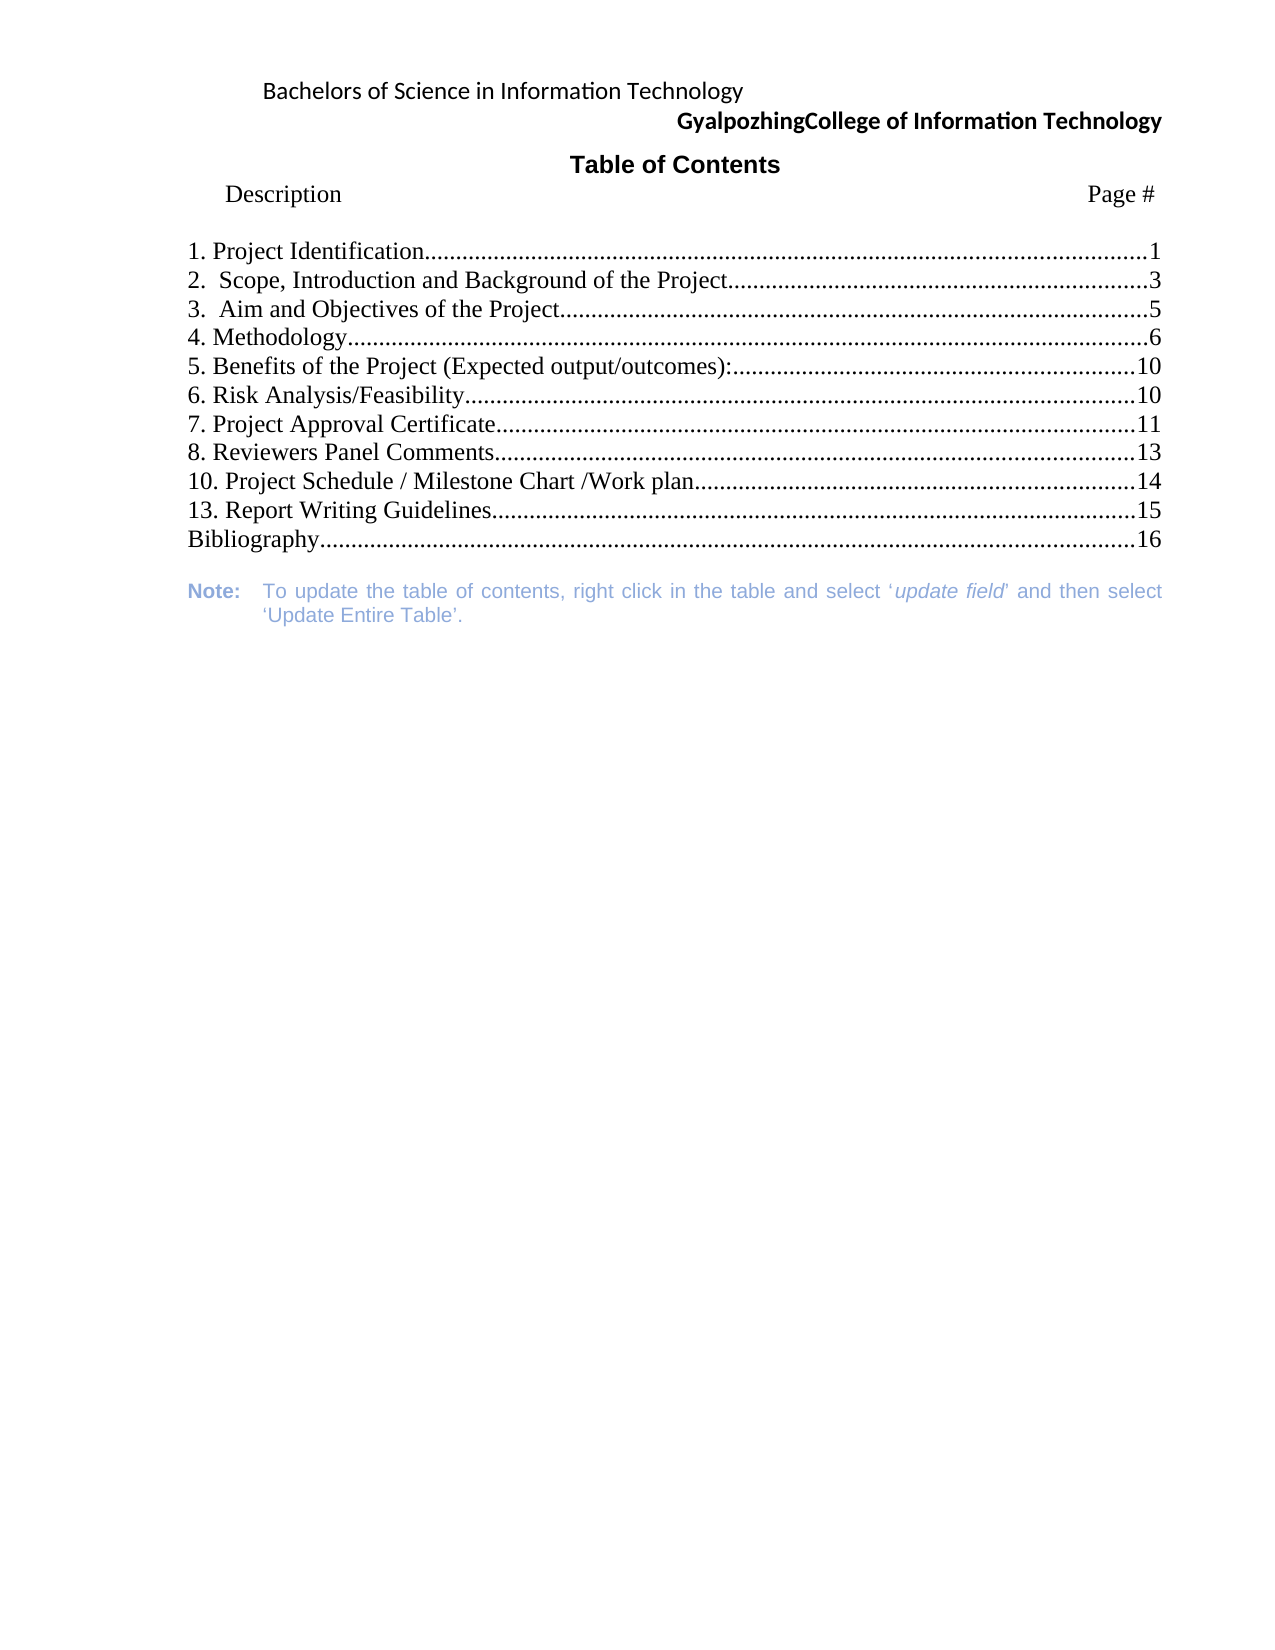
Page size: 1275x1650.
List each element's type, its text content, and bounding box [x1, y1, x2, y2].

text 2. Scope, Introduction and Background of the Project 3 [187, 265, 1162, 294]
text 7. Project Approval Certificate 11 [187, 409, 1162, 437]
text 3. Aim and Objectives of the Project 5 [187, 294, 1162, 322]
text 4. Methodology 6 [187, 322, 1162, 351]
text 1. Project Identification 1 [187, 236, 1162, 265]
text 13. Report Writing Guidelines 15 [187, 495, 1162, 524]
text Table of Contents [187, 150, 1162, 179]
text 6. Risk Analysis/Feasibility 10 [187, 380, 1162, 409]
text Description Page # [225, 179, 1162, 207]
text Note: To update the table of contents, right click in the table and select ‘update field’ and then select ‘Update Entire Table’. [187, 579, 1162, 627]
text 5. Benefits of the Project (Expected output/outcomes): 10 [187, 351, 1162, 380]
text 10. Project Schedule / Milestone Chart /Work plan 14 [187, 466, 1162, 495]
text 8. Reviewers Panel Comments 13 [187, 437, 1162, 466]
text Bibliography 16 [187, 524, 1162, 552]
